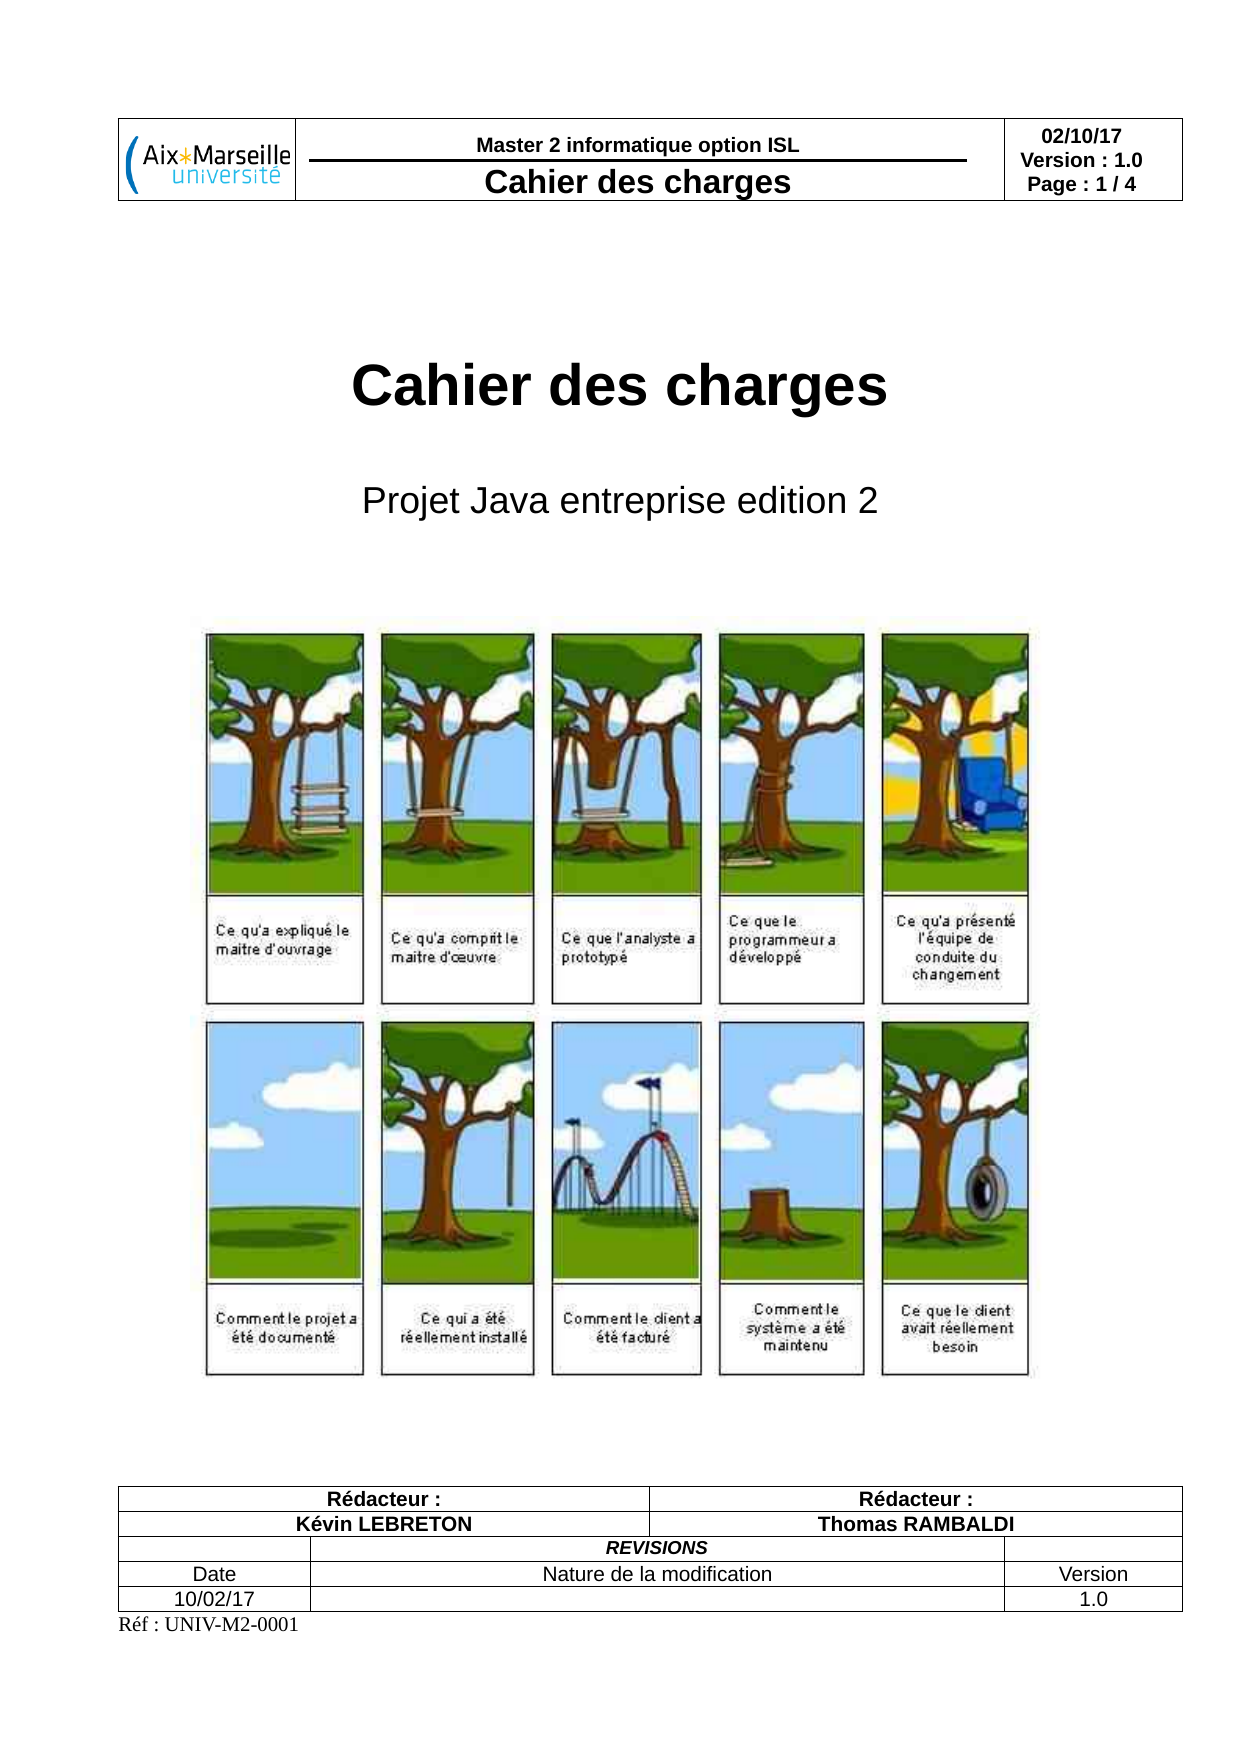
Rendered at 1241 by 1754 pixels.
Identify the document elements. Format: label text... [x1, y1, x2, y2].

picture [125, 136, 290, 194]
picture [189, 616, 1051, 1396]
title Cahier des charges [118, 351, 1122, 418]
subtitle Projet Java entreprise edition 2 [118, 478, 1122, 521]
